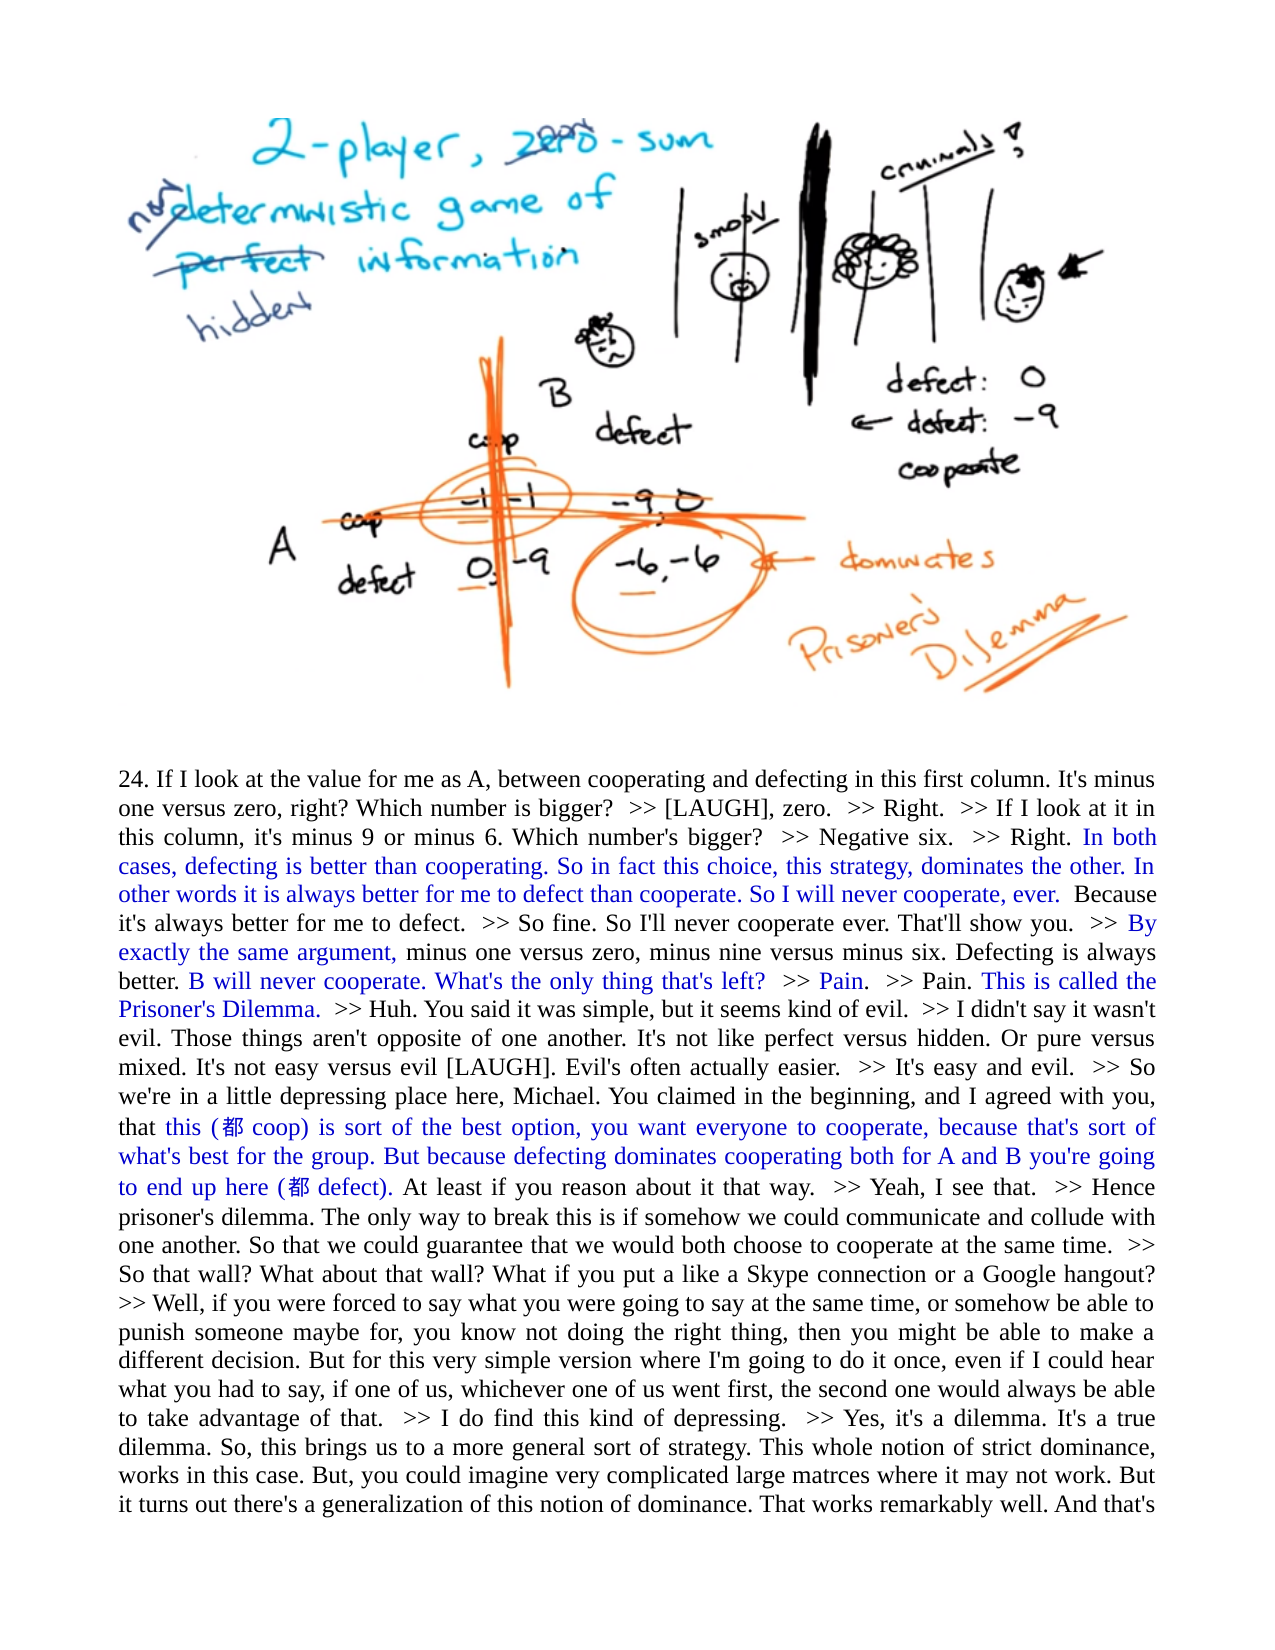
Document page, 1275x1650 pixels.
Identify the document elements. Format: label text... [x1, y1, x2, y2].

picture [118, 118, 1157, 707]
text 24. If I look at the value for me as A, between cooperating and defecting in this first column. It's minus one versus zero, right? Which number is bigger? >> [LAUGH], zero. >> Right. >> If I look at it in this column, it's minus 9 or minus 6. Which number's bigger? >> Negative six. >> Right. In both cases, defecting is better than cooperating. So in fact this choice, this strategy, dominates the other. In other words it is always better for me to defect than cooperate. So I will never cooperate, ever. Because it's always better for me to defect. >> So fine. So I'll never cooperate ever. That'll show you. >> By exactly the same argument, minus one versus zero, minus nine versus minus six. Defecting is always better. B will never cooperate. What's the only thing that's left? >> Pain. >> Pain. This is called the Prisoner's Dilemma. >> Huh. You said it was simple, but it seems kind of evil. >> I didn't say it wasn't evil. Those things aren't opposite of one another. It's not like perfect versus hidden. Or pure versus mixed. It's not easy versus evil [LAUGH]. Evil's often actually easier. >> It's easy and evil. >> So we're in a little depressing place here, Michael. You claimed in the beginning, and I agreed with you, that this (都coop) is sort of the best option, you want everyone to cooperate, because that's sort of what's best for the group. But because defecting dominates cooperating both for A and B you're going to end up here (都defect). At least if you reason about it that way. >> Yeah, I see that. >> Hence prisoner's dilemma. The only way to break this is if somehow we could communicate and collude with one another. So that we could guarantee that we would both choose to cooperate at the same time. >> So that wall? What about that wall? What if you put a like a Skype connection or a Google hangout? >> Well, if you were forced to say what you were going to say at the same time, or somehow be able to punish someone maybe for, you know not doing the right thing, then you might be able to make a different decision. But for this very simple version where I'm going to do it once, even if I could hear what you had to say, if one of us, whichever one of us went first, the second one would always be able to take advantage of that. >> I do find this kind of depressing. >> Yes, it's a dilemma. It's a true dilemma. So, this brings us to a more general sort of strategy. This whole notion of strict dominance, works in this case. But, you could imagine very complicated large matrces where it may not work. But it turns out there's a generalization of this notion of dominance. That works remarkably well. And that's [118, 764, 1157, 1518]
